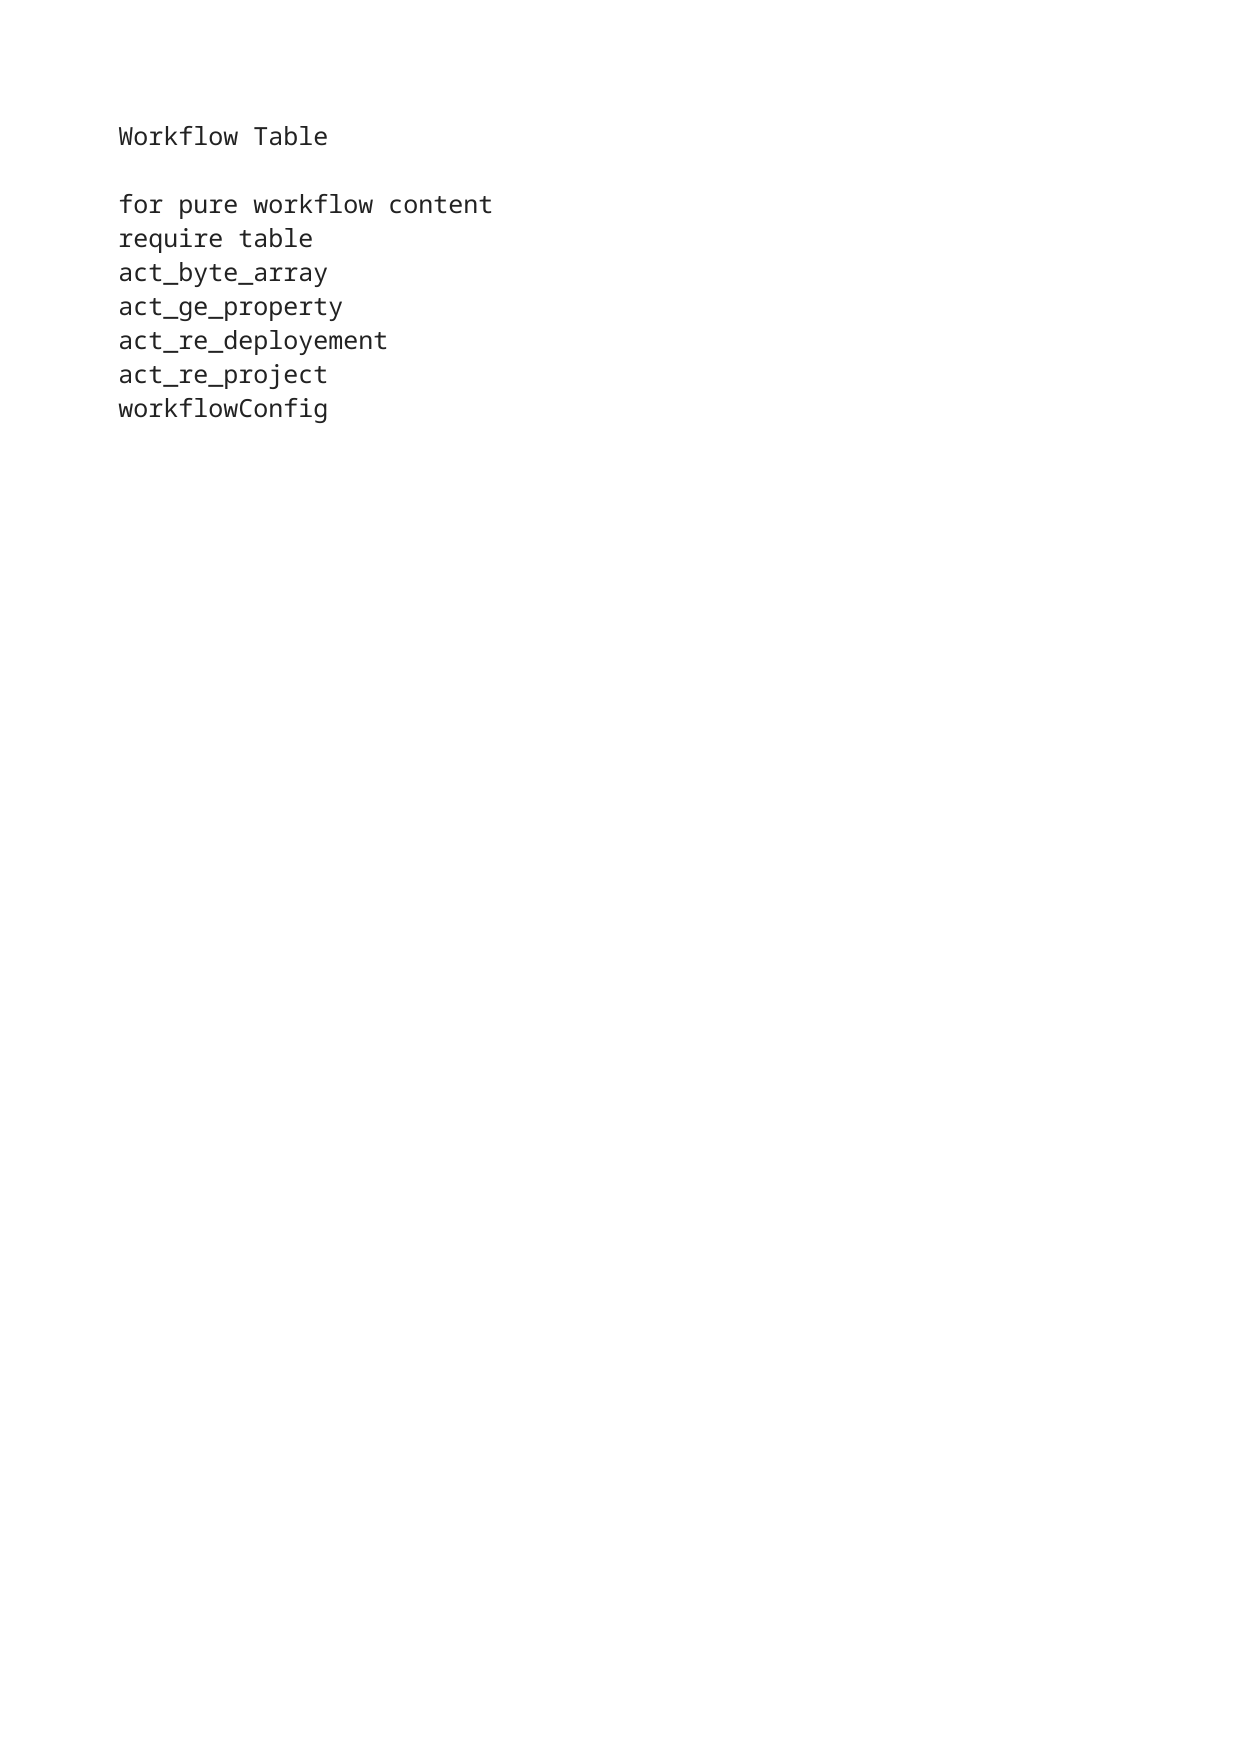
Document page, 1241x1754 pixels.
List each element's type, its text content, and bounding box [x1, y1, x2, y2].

text Workflow Table [118, 118, 1122, 152]
text require table [118, 220, 1122, 254]
text act_re_project [118, 357, 1122, 391]
text act_ge_property [118, 288, 1122, 322]
text workflowConfig [118, 391, 1122, 425]
text act_byte_array [118, 254, 1122, 288]
text act_re_deployement [118, 322, 1122, 357]
text for pure workflow content [118, 186, 1122, 220]
